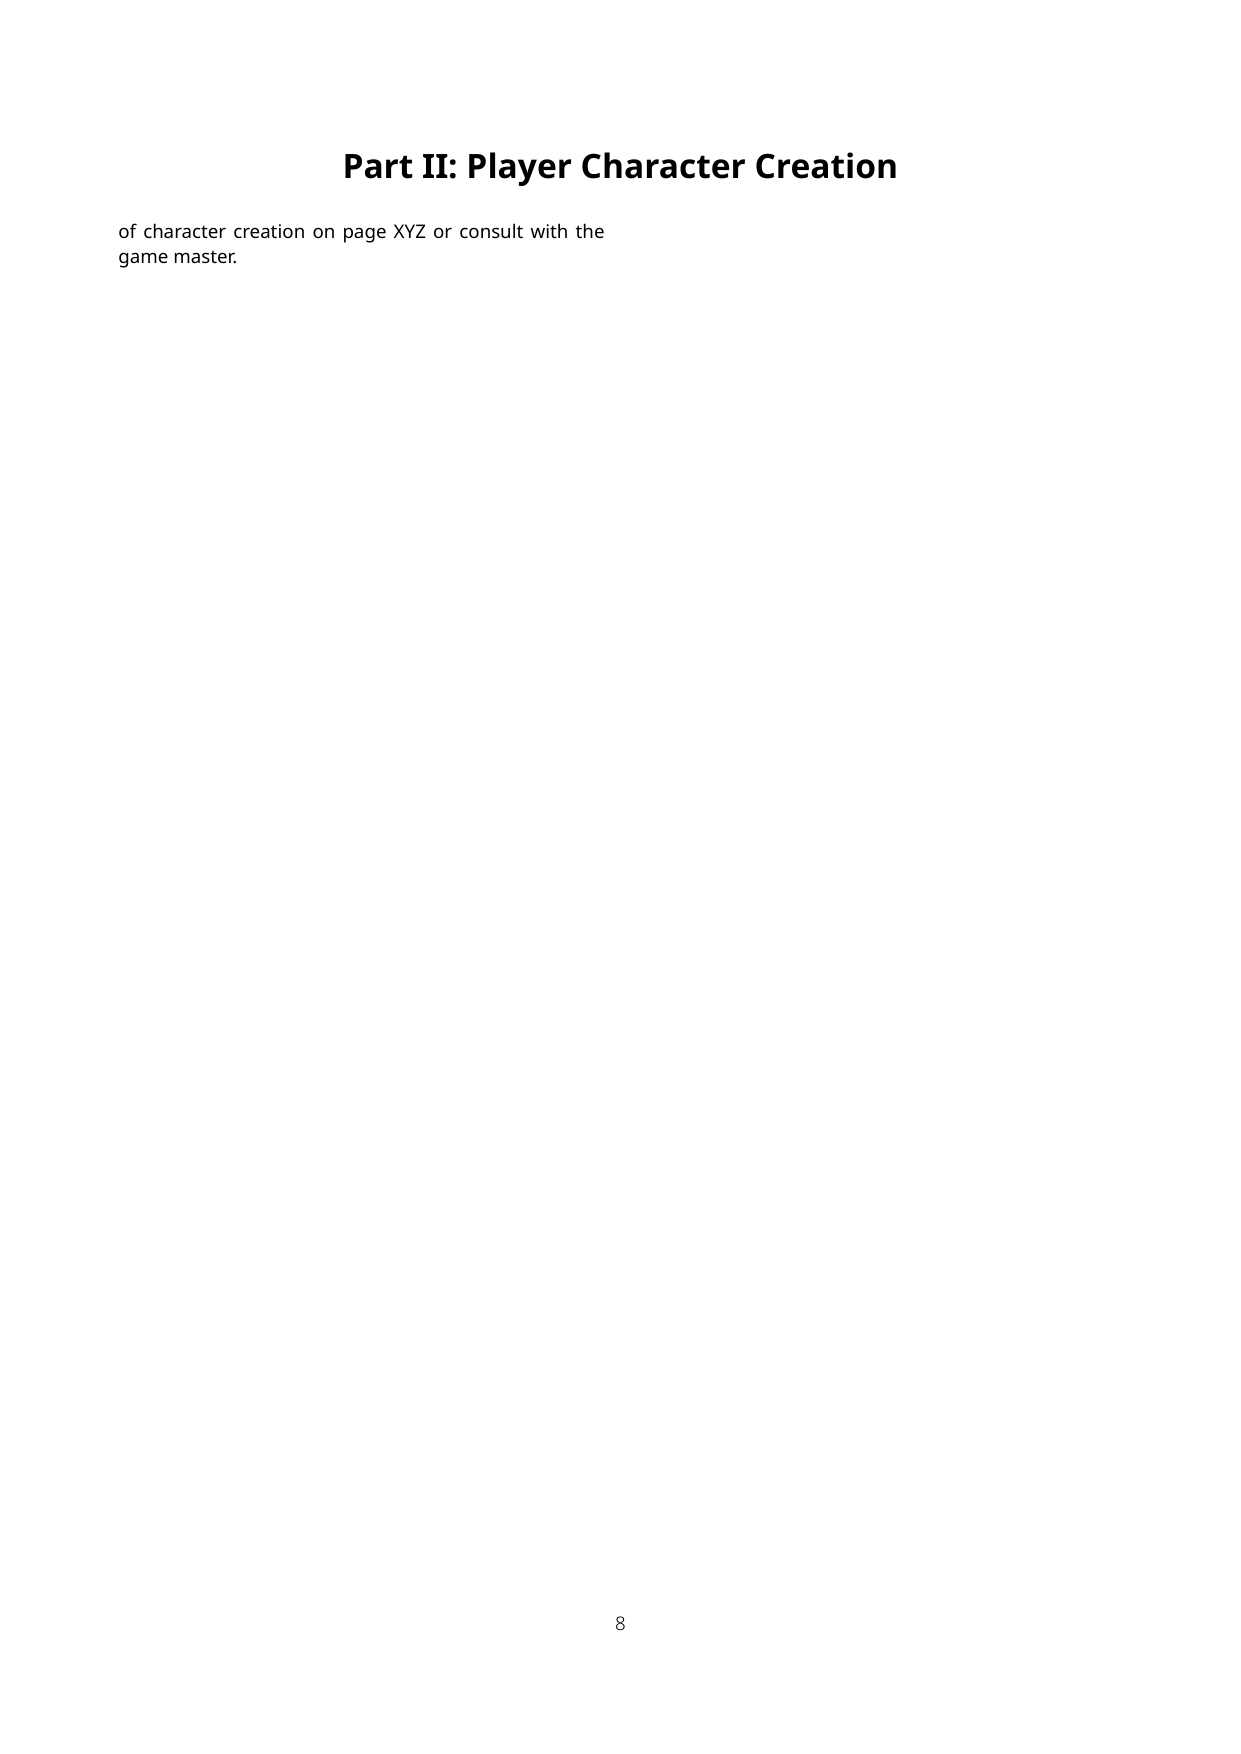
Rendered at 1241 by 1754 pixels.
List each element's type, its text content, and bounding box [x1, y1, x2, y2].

text of character creation on page XYZ or consult with the game master. [118, 218, 605, 269]
